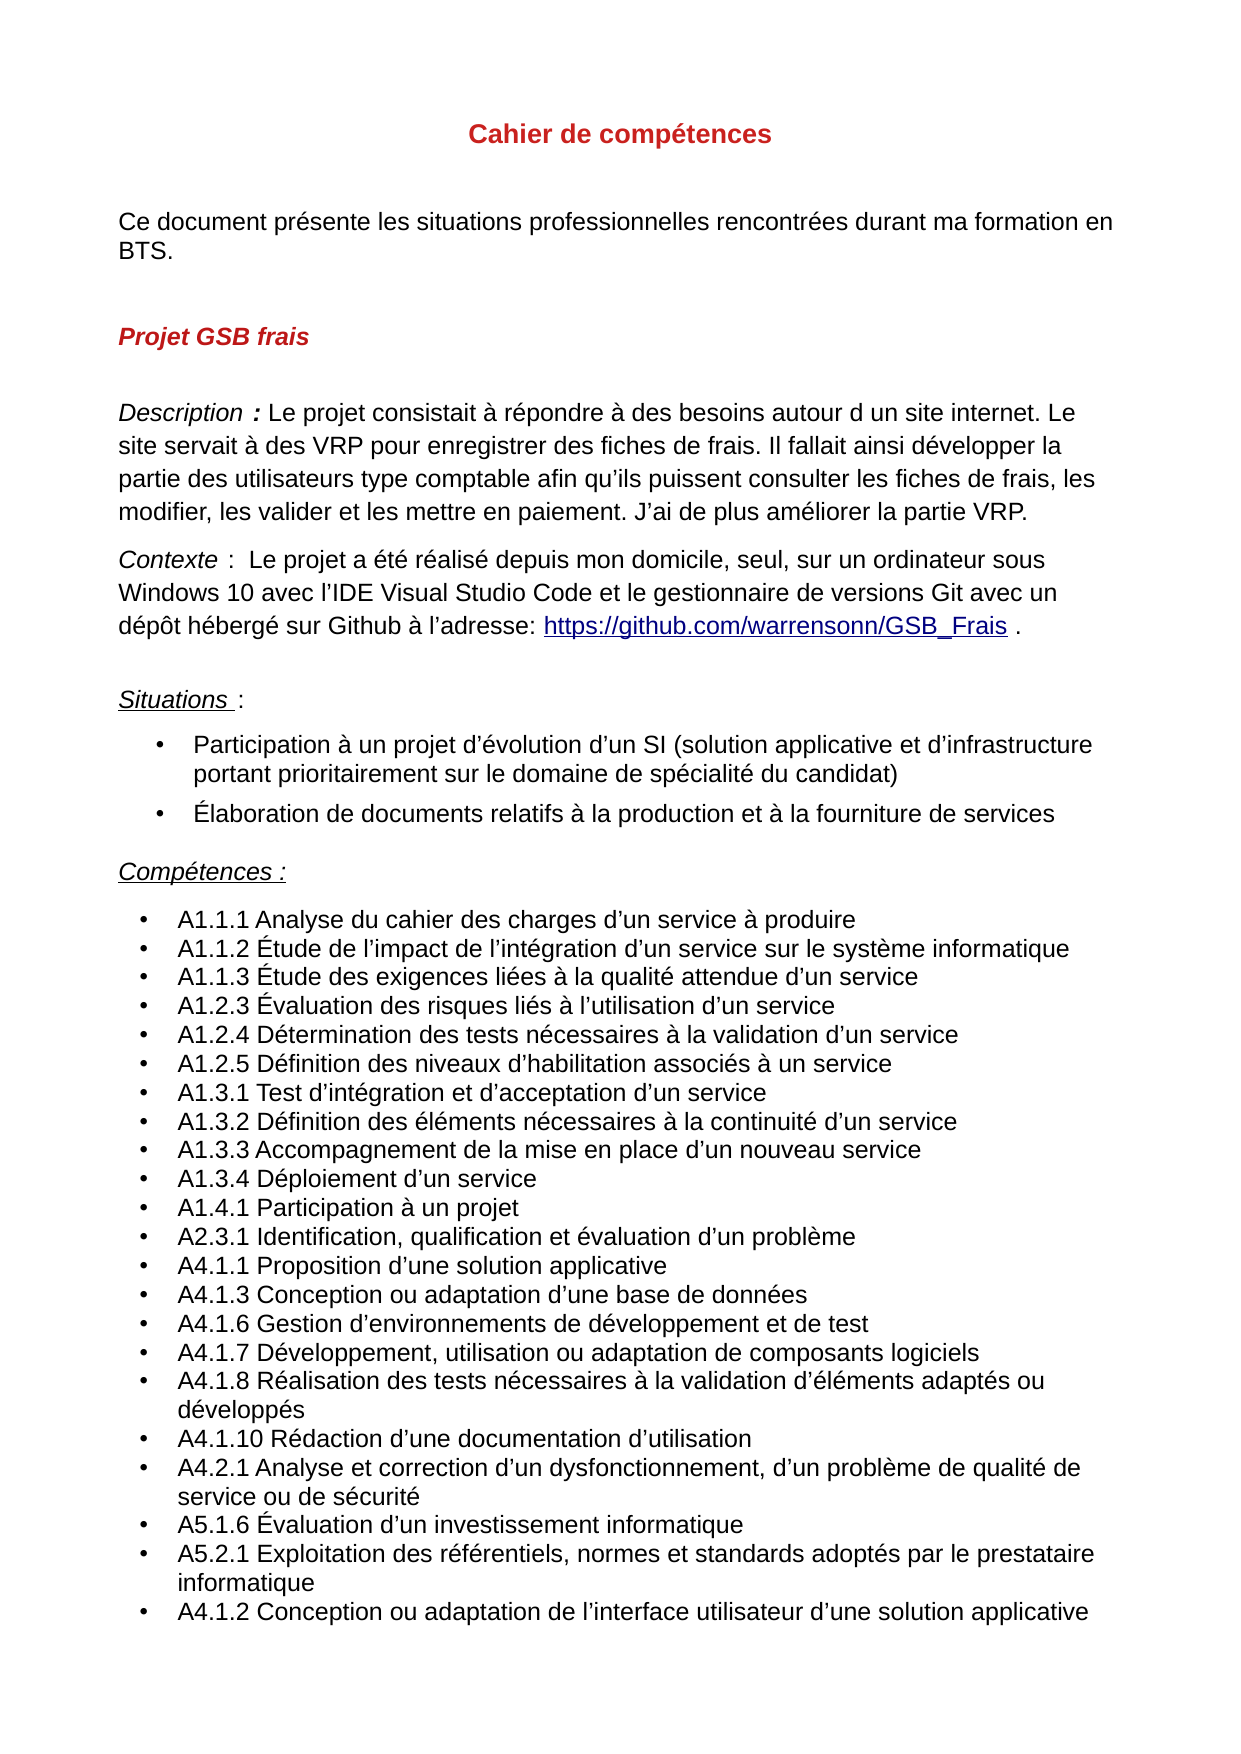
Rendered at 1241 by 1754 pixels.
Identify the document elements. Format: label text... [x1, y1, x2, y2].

list A2.3.1 Identification, qualification et évaluation d’un problème [139, 1222, 1122, 1251]
list A1.1.2 Étude de l’impact de l’intégration d’un service sur le système informatique [139, 933, 1122, 962]
list A1.2.5 Définition des niveaux d’habilitation associés à un service [139, 1049, 1122, 1078]
list A1.1.1 Analyse du cahier des charges d’un service à produire [139, 905, 1122, 933]
list A1.2.4 Détermination des tests nécessaires à la validation d’un service [139, 1020, 1122, 1049]
text Situations : [118, 685, 1122, 714]
list A1.3.4 Déploiement d’un service [139, 1164, 1122, 1193]
list A1.1.3 Étude des exigences liées à la qualité attendue d’un service [139, 962, 1122, 991]
list A5.2.1 Exploitation des référentiels, normes et standards adoptés par le prestataire informatique [139, 1539, 1122, 1597]
list A4.1.10 Rédaction d’une documentation d’utilisation [139, 1424, 1122, 1453]
list A1.3.3 Accompagnement de la mise en place d’un nouveau service [139, 1136, 1122, 1164]
list A4.1.7 Développement, utilisation ou adaptation de composants logiciels [139, 1337, 1122, 1366]
list A5.1.6 Évaluation d’un investissement informatique [139, 1510, 1122, 1539]
list A4.1.1 Proposition d’une solution applicative [139, 1251, 1122, 1280]
text Description : Le projet consistait à répondre à des besoins autour d un site internet. Le site servait à des VRP pour enregistrer des fiches de frais. Il fallait ainsi développer la partie des utilisateurs type comptable afin qu’ils puissent consulter les fiches de frais, les modifier, les valider et les mettre en paiement. J’ai de plus améliorer la partie VRP. [118, 398, 1122, 526]
list A1.4.1 Participation à un projet [139, 1193, 1122, 1222]
list A1.2.3 Évaluation des risques liés à l’utilisation d’un service [139, 991, 1122, 1020]
text Ce document présente les situations professionnelles rencontrées durant ma formation en BTS. [118, 207, 1122, 264]
text Cahier de compétences [118, 118, 1122, 149]
list A1.3.1 Test d’intégration et d’acceptation d’un service [139, 1078, 1122, 1107]
list A4.1.2 Conception ou adaptation de l’interface utilisateur d’une solution applicative [139, 1597, 1122, 1626]
text Projet GSB frais [118, 322, 1122, 351]
text Contexte : Le projet a été réalisé depuis mon domicile, seul, sur un ordinateur sous Windows 10 avec l’IDE Visual Studio Code et le gestionnaire de versions Git avec un dépôt hébergé sur Github à l’adresse: https://github.com/warrensonn/GSB_Frais . [118, 545, 1122, 640]
list A4.1.8 Réalisation des tests nécessaires à la validation d’éléments adaptés ou développés [139, 1366, 1122, 1424]
text Compétences : [118, 857, 1122, 886]
list Participation à un projet d’évolution d’un SI (solution applicative et d’infrastructure portant prioritairement sur le domaine de spécialité du candidat) [156, 730, 1122, 788]
list A1.3.2 Définition des éléments nécessaires à la continuité d’un service [139, 1107, 1122, 1136]
list A4.2.1 Analyse et correction d’un dysfonctionnement, d’un problème de qualité de service ou de sécurité [139, 1453, 1122, 1510]
list A4.1.3 Conception ou adaptation d’une base de données [139, 1280, 1122, 1309]
list Élaboration de documents relatifs à la production et à la fourniture de services [156, 799, 1122, 828]
list A4.1.6 Gestion d’environnements de développement et de test [139, 1309, 1122, 1337]
